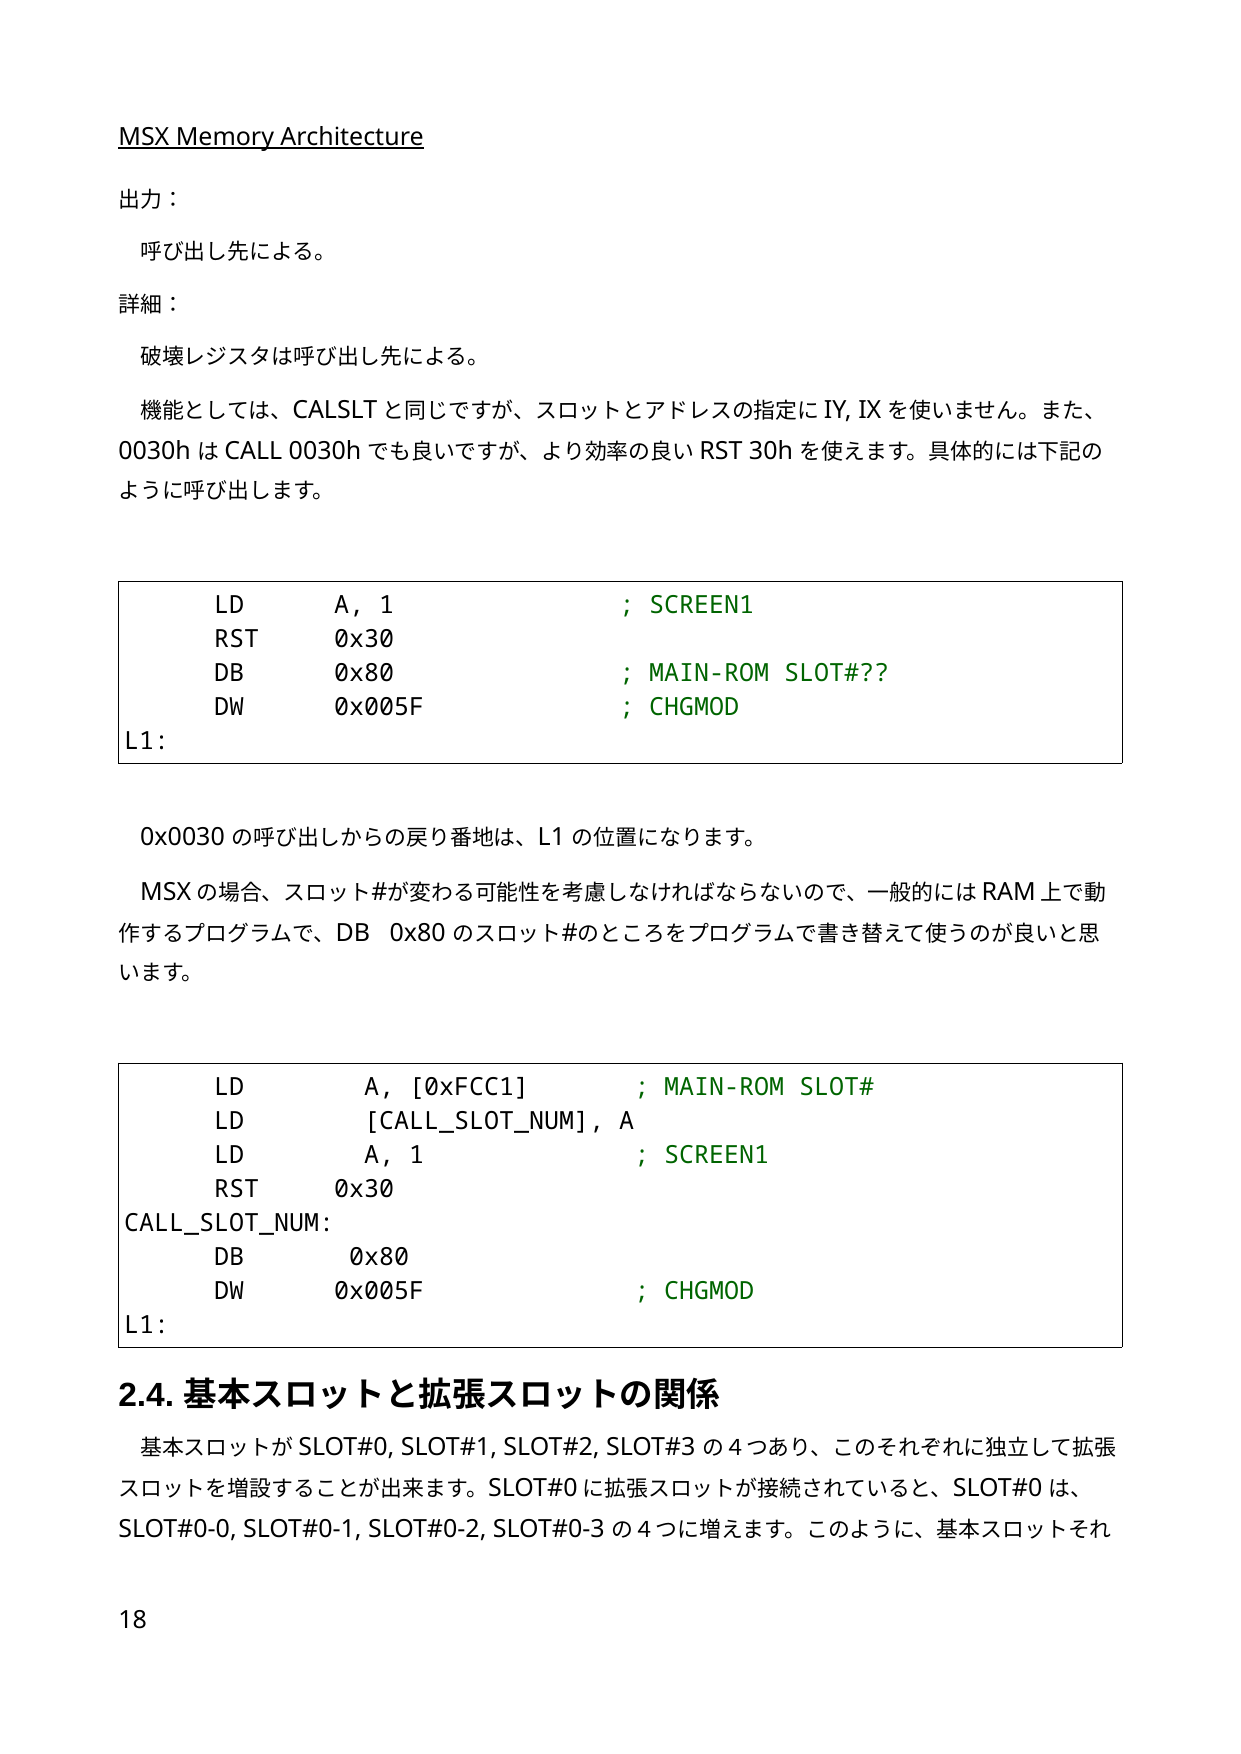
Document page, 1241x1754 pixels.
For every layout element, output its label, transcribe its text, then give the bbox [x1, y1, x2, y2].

text MSXの場合、スロット#が変わる可能性を考慮しなければならないので、一般的にはRAM上で動作するプログラムで、DB 0x80 のスロット#のところをプログラムで書き替えて使うのが良いと思います。 [118, 873, 1122, 986]
text 基本スロットが SLOT#0, SLOT#1, SLOT#2, SLOT#3 の４つあり、このそれぞれに独立して拡張スロットを増設することが出来ます。SLOT#0に拡張スロットが接続されていると、SLOT#0 は、SLOT#0-0, SLOT#0-1, SLOT#0-2, SLOT#0-3 の４つに増えます。このように、基本スロットそれ [118, 1429, 1122, 1544]
text 0x0030 の呼び出しからの戻り番地は、L1 の位置になります。 [118, 818, 1122, 852]
text 呼び出し先による。 [118, 234, 1122, 266]
text 詳細： [118, 287, 1122, 318]
table_header LD A, [0xFCC1] ; MAIN-ROM SLOT# LD [CALL_SLOT_NUM], A LD A, 1 ; SCREEN1 RST 0x30 CALL_SLOT_NUM: DB 0x80 DW 0x005F ; CHGMOD L1: [119, 1064, 1122, 1347]
text 破壊レジスタは呼び出し先による。 [118, 339, 1122, 371]
table_header LD A, 1 ; SCREEN1 RST 0x30 DB 0x80 ; MAIN-ROM SLOT#?? DW 0x005F ; CHGMOD L1: [119, 582, 1122, 763]
subtitle 2.4. 基本スロットと拡張スロットの関係 [118, 1368, 1122, 1416]
text 出力： [118, 182, 1122, 213]
text 機能としては、CALSLTと同じですが、スロットとアドレスの指定にIY, IX を使いません。また、0030h は CALL 0030h でも良いですが、より効率の良い RST 30h を使えます。具体的には下記のように呼び出します。 [118, 392, 1122, 504]
